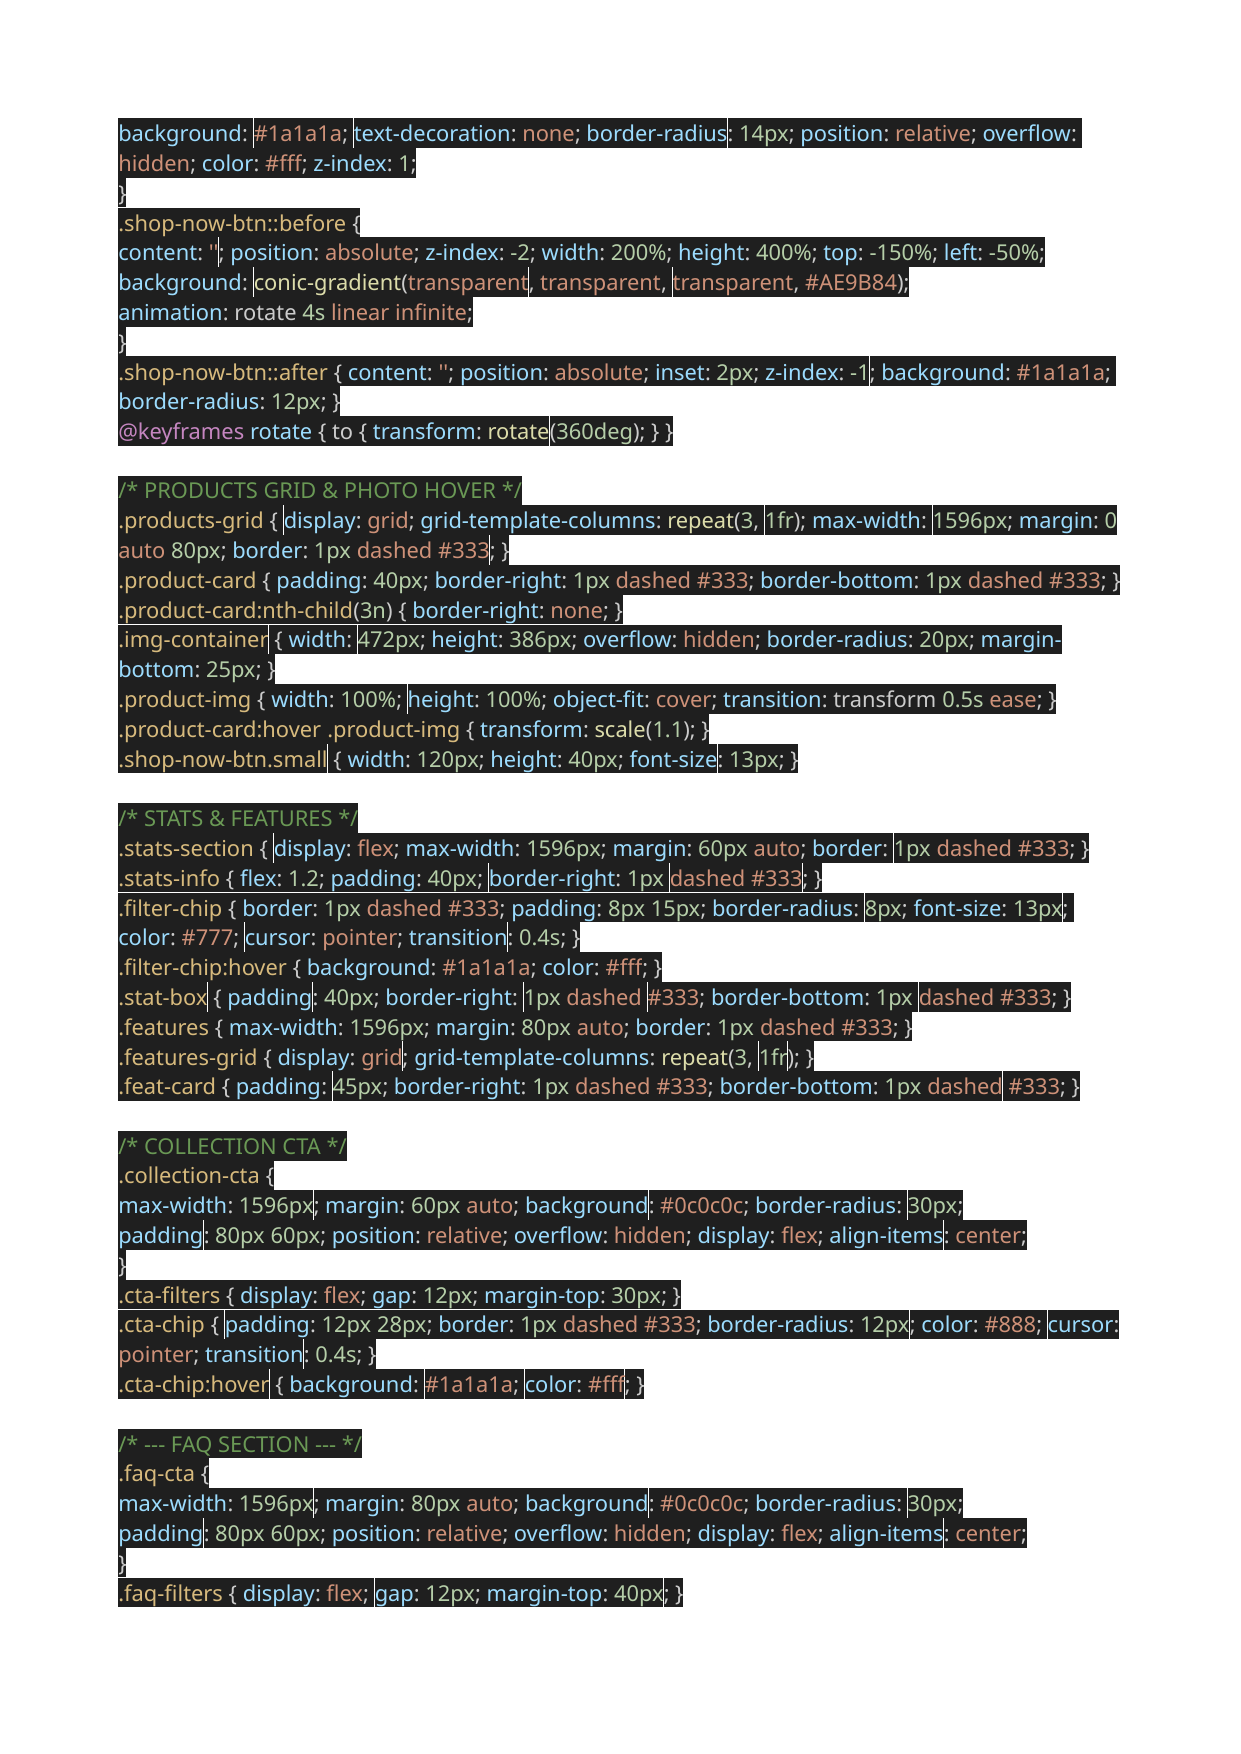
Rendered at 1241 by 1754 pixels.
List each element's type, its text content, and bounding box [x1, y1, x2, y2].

text .collection-cta { [118, 1161, 1122, 1190]
text } [118, 178, 1122, 207]
text padding: 80px 60px; position: relative; overflow: hidden; display: flex; align-items: center; [118, 1220, 1122, 1250]
text .shop-now-btn::after { content: ''; position: absolute; inset: 2px; z-index: -1; background: #1a1a1a; border-radius: 12px; } [118, 356, 1122, 416]
text max-width: 1596px; margin: 80px auto; background: #0c0c0c; border-radius: 30px; [118, 1488, 1122, 1518]
text padding: 80px 60px; position: relative; overflow: hidden; display: flex; align-items: center; [118, 1518, 1122, 1548]
text /* STATS & FEATURES */ [118, 803, 1122, 833]
text /* PRODUCTS GRID & PHOTO HOVER */ [118, 476, 1122, 505]
text .stat-box { padding: 40px; border-right: 1px dashed #333; border-bottom: 1px dashed #333; } [118, 982, 1122, 1012]
text } [118, 1250, 1122, 1280]
text .cta-chip:hover { background: #1a1a1a; color: #fff; } [118, 1369, 1122, 1399]
text .filter-chip:hover { background: #1a1a1a; color: #fff; } [118, 952, 1122, 982]
text .shop-now-btn::before { [118, 207, 1122, 237]
text .stats-info { flex: 1.2; padding: 40px; border-right: 1px dashed #333; } [118, 863, 1122, 892]
text .products-grid { display: grid; grid-template-columns: repeat(3, 1fr); max-width: 1596px; margin: 0 auto 80px; border: 1px dashed #333; } [118, 505, 1122, 565]
text } [118, 1548, 1122, 1577]
text /* --- FAQ SECTION --- */ [118, 1428, 1122, 1458]
text .feat-card { padding: 45px; border-right: 1px dashed #333; border-bottom: 1px dashed #333; } [118, 1071, 1122, 1101]
text max-width: 1596px; margin: 60px auto; background: #0c0c0c; border-radius: 30px; [118, 1190, 1122, 1220]
text .stats-section { display: flex; max-width: 1596px; margin: 60px auto; border: 1px dashed #333; } [118, 833, 1122, 863]
text .product-img { width: 100%; height: 100%; object-fit: cover; transition: transform 0.5s ease; } [118, 684, 1122, 714]
text .faq-cta { [118, 1458, 1122, 1488]
text .cta-filters { display: flex; gap: 12px; margin-top: 30px; } [118, 1280, 1122, 1309]
text } [118, 327, 1122, 356]
text /* COLLECTION CTA */ [118, 1131, 1122, 1161]
text .product-card:hover .product-img { transform: scale(1.1); } [118, 714, 1122, 744]
text .cta-chip { padding: 12px 28px; border: 1px dashed #333; border-radius: 12px; color: #888; cursor: pointer; transition: 0.4s; } [118, 1309, 1122, 1369]
text .shop-now-btn.small { width: 120px; height: 40px; font-size: 13px; } [118, 744, 1122, 773]
text @keyframes rotate { to { transform: rotate(360deg); } } [118, 416, 1122, 446]
text content: ''; position: absolute; z-index: -2; width: 200%; height: 400%; top: -150%; left: -50%; [118, 237, 1122, 267]
text animation: rotate 4s linear infinite; [118, 297, 1122, 327]
text background: #1a1a1a; text-decoration: none; border-radius: 14px; position: relative; overflow: hidden; color: #fff; z-index: 1; [118, 118, 1122, 178]
text background: conic-gradient(transparent, transparent, transparent, #AE9B84); [118, 267, 1122, 297]
text .product-card { padding: 40px; border-right: 1px dashed #333; border-bottom: 1px dashed #333; } [118, 565, 1122, 595]
text .features { max-width: 1596px; margin: 80px auto; border: 1px dashed #333; } [118, 1012, 1122, 1041]
text .faq-filters { display: flex; gap: 12px; margin-top: 40px; } [118, 1577, 1122, 1607]
text .features-grid { display: grid; grid-template-columns: repeat(3, 1fr); } [118, 1041, 1122, 1071]
text .img-container { width: 472px; height: 386px; overflow: hidden; border-radius: 20px; margin-bottom: 25px; } [118, 624, 1122, 684]
text .product-card:nth-child(3n) { border-right: none; } [118, 595, 1122, 624]
text .filter-chip { border: 1px dashed #333; padding: 8px 15px; border-radius: 8px; font-size: 13px; color: #777; cursor: pointer; transition: 0.4s; } [118, 892, 1122, 952]
